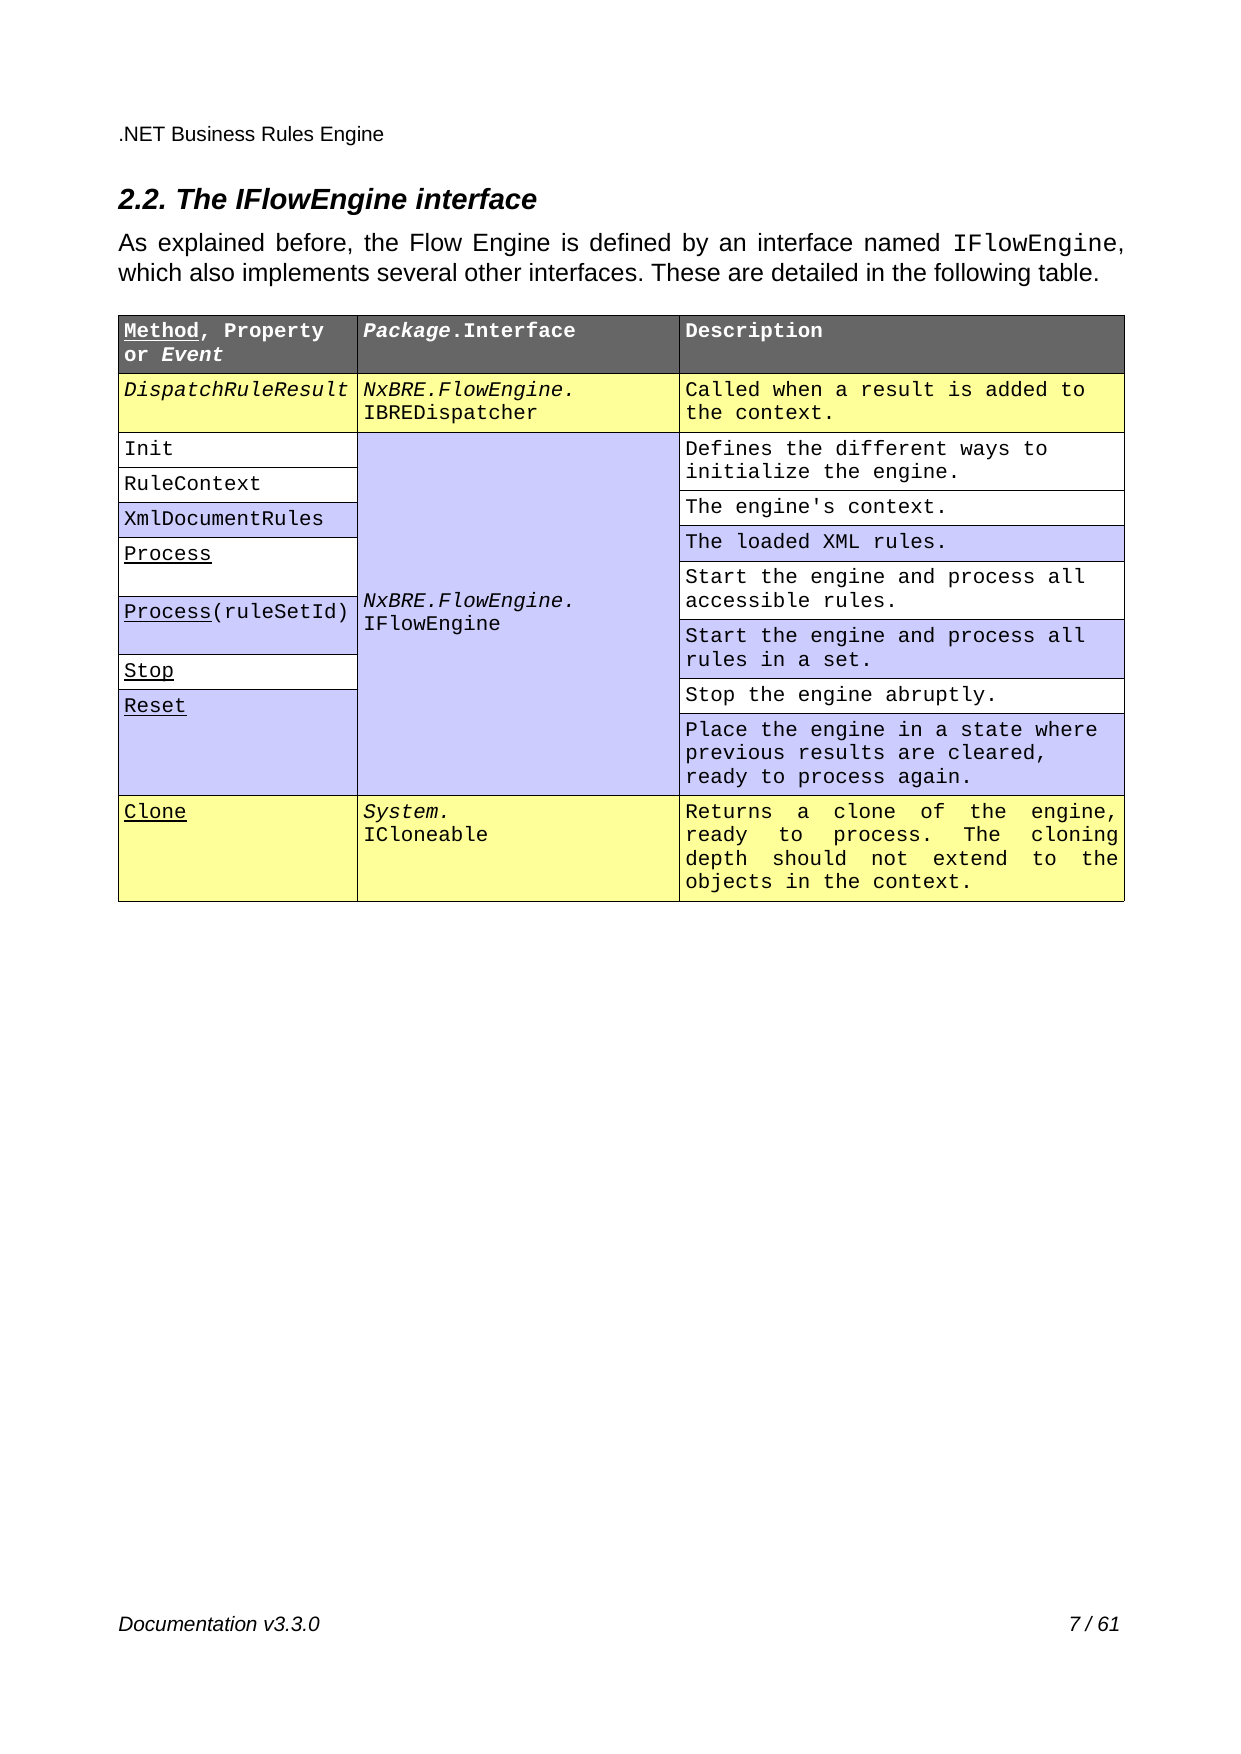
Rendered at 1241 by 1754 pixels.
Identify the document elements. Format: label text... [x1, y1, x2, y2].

table_cell NxBRE.FlowEngine. IFlowEngine [358, 433, 679, 795]
table_cell Process(ruleSetId) [119, 597, 357, 654]
table_cell Place the engine in a state where previous results are cleared, ready to process again. [680, 714, 1124, 795]
table_header Defines the different ways to initialize the engine. [680, 433, 1124, 490]
table_cell Reset [119, 690, 357, 795]
table_cell NxBRE.FlowEngine. IBREDispatcher [358, 374, 679, 432]
table_cell Returns a clone of the engine, ready to process. The cloning depth should not extend to the objects in the context. [680, 796, 1124, 901]
table_cell The engine's context. [680, 491, 1124, 525]
table_cell Stop the engine abruptly. [680, 679, 1124, 713]
table_cell Process [119, 538, 357, 596]
table_cell Start the engine and process all rules in a set. [680, 620, 1124, 678]
table_cell DispatchRuleResult [119, 374, 357, 432]
table_header Description [680, 316, 1124, 373]
table_cell The loaded XML rules. [680, 526, 1124, 561]
table_header Init [119, 433, 357, 467]
table_cell RuleContext [119, 468, 357, 502]
subtitle The IFlowEngine interface [118, 183, 1124, 216]
table_cell Clone [119, 796, 357, 901]
table_cell System. ICloneable [358, 796, 679, 901]
table_header Package.Interface [358, 316, 679, 373]
table_cell XmlDocumentRules [119, 503, 357, 537]
table_cell Stop [119, 655, 357, 689]
table_header Method, Property or Event [119, 316, 357, 373]
text As explained before, the Flow Engine is defined by an interface named IFlowEngine, which also implements several other interfaces. These are detailed in the following table. [118, 228, 1124, 286]
table_cell Start the engine and process all accessible rules. [680, 562, 1124, 619]
table_cell Called when a result is added to the context. [680, 374, 1124, 432]
